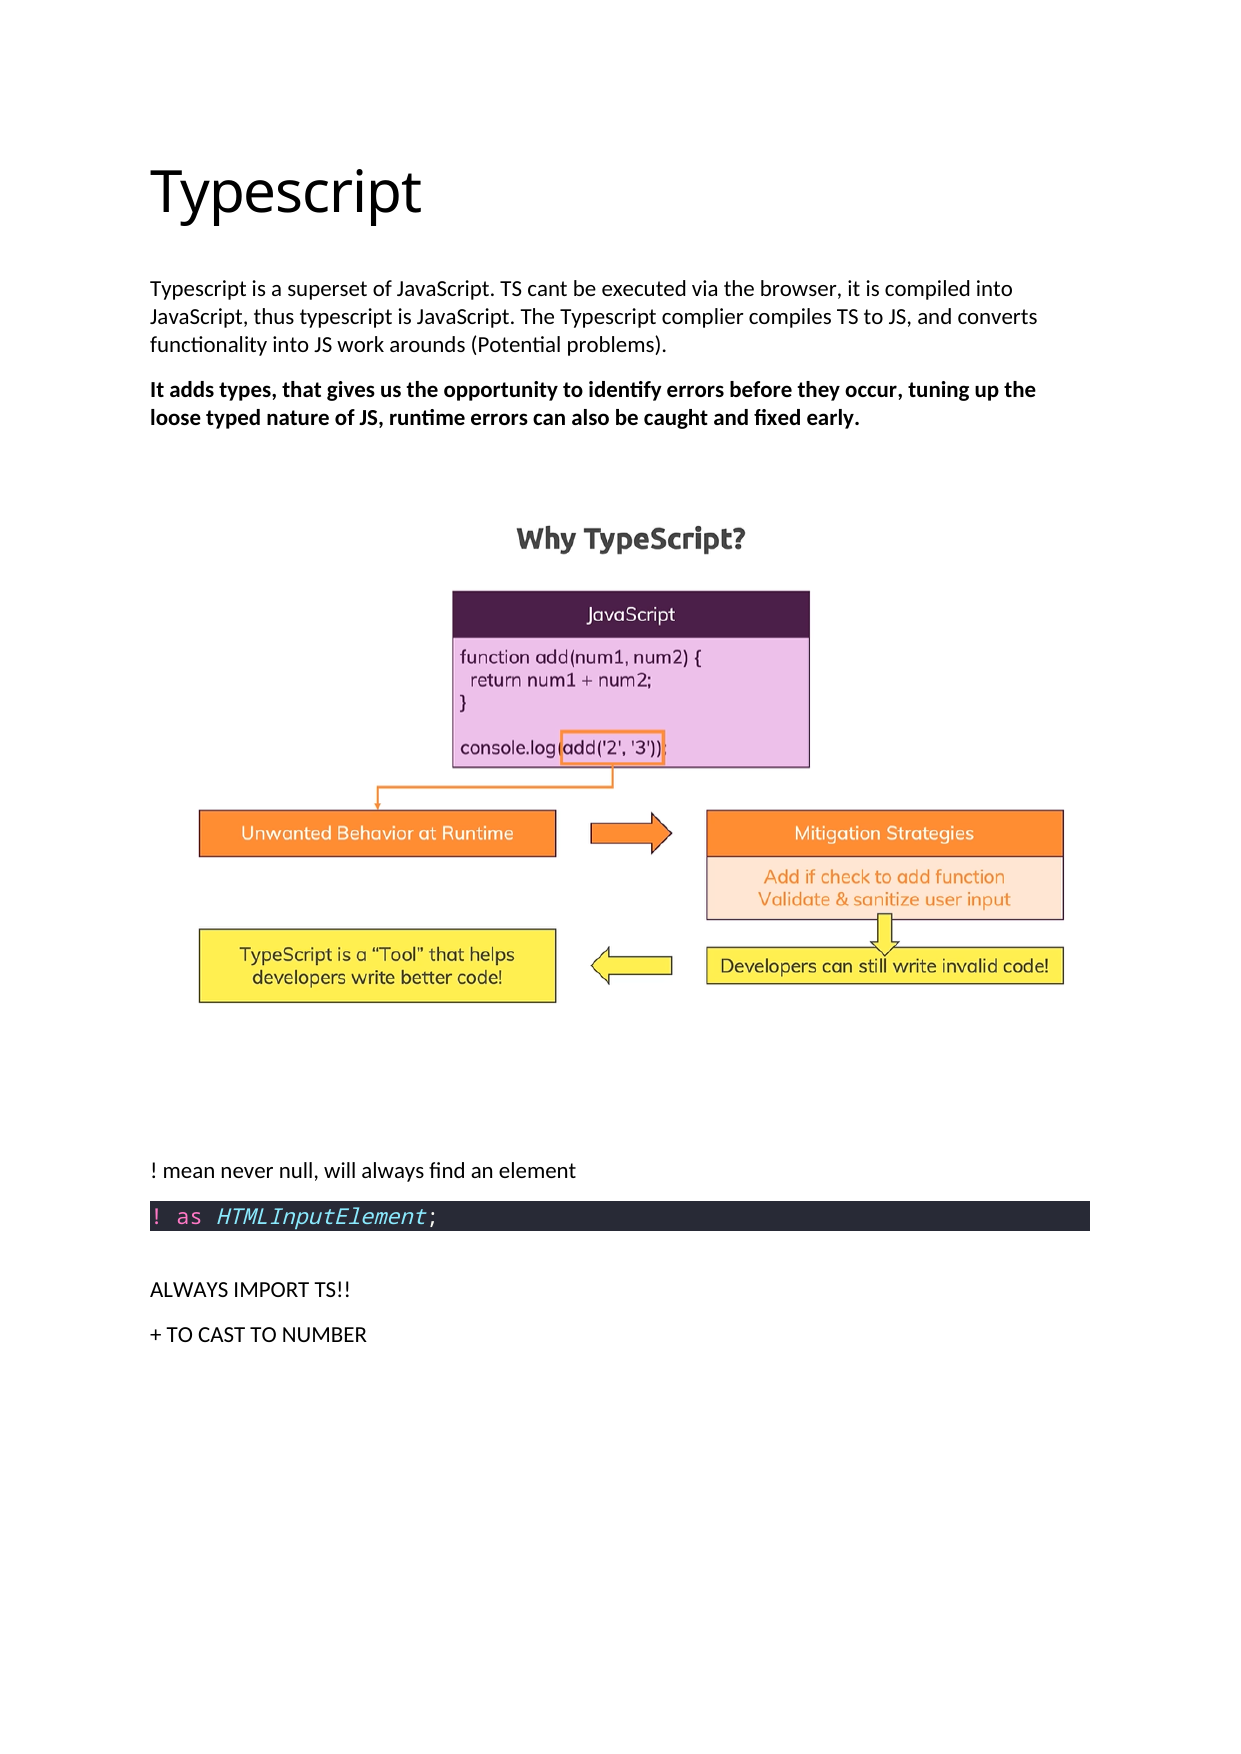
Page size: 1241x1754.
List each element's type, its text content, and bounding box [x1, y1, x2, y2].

text Typescript is a superset of JavaScript. TS cant be executed via the browser, it is compiled into JavaScript, thus typescript is JavaScript. The Typescript complier compiles TS to JS, and converts functionality into JS work arounds (Potential problems). [150, 274, 1090, 358]
text ALWAYS IMPORT TS!! [150, 1275, 1090, 1303]
text ! as HTMLInputElement; [150, 1201, 1090, 1231]
title Typescript [150, 150, 1090, 229]
text + TO CAST TO NUMBER [150, 1320, 1090, 1348]
text ! mean never null, will always find an element [150, 1156, 1090, 1184]
text It adds types, that gives us the opportunity to identify errors before they occur, tuning up the loose typed nature of JS, runtime errors can also be caught and fixed early. [150, 375, 1090, 431]
